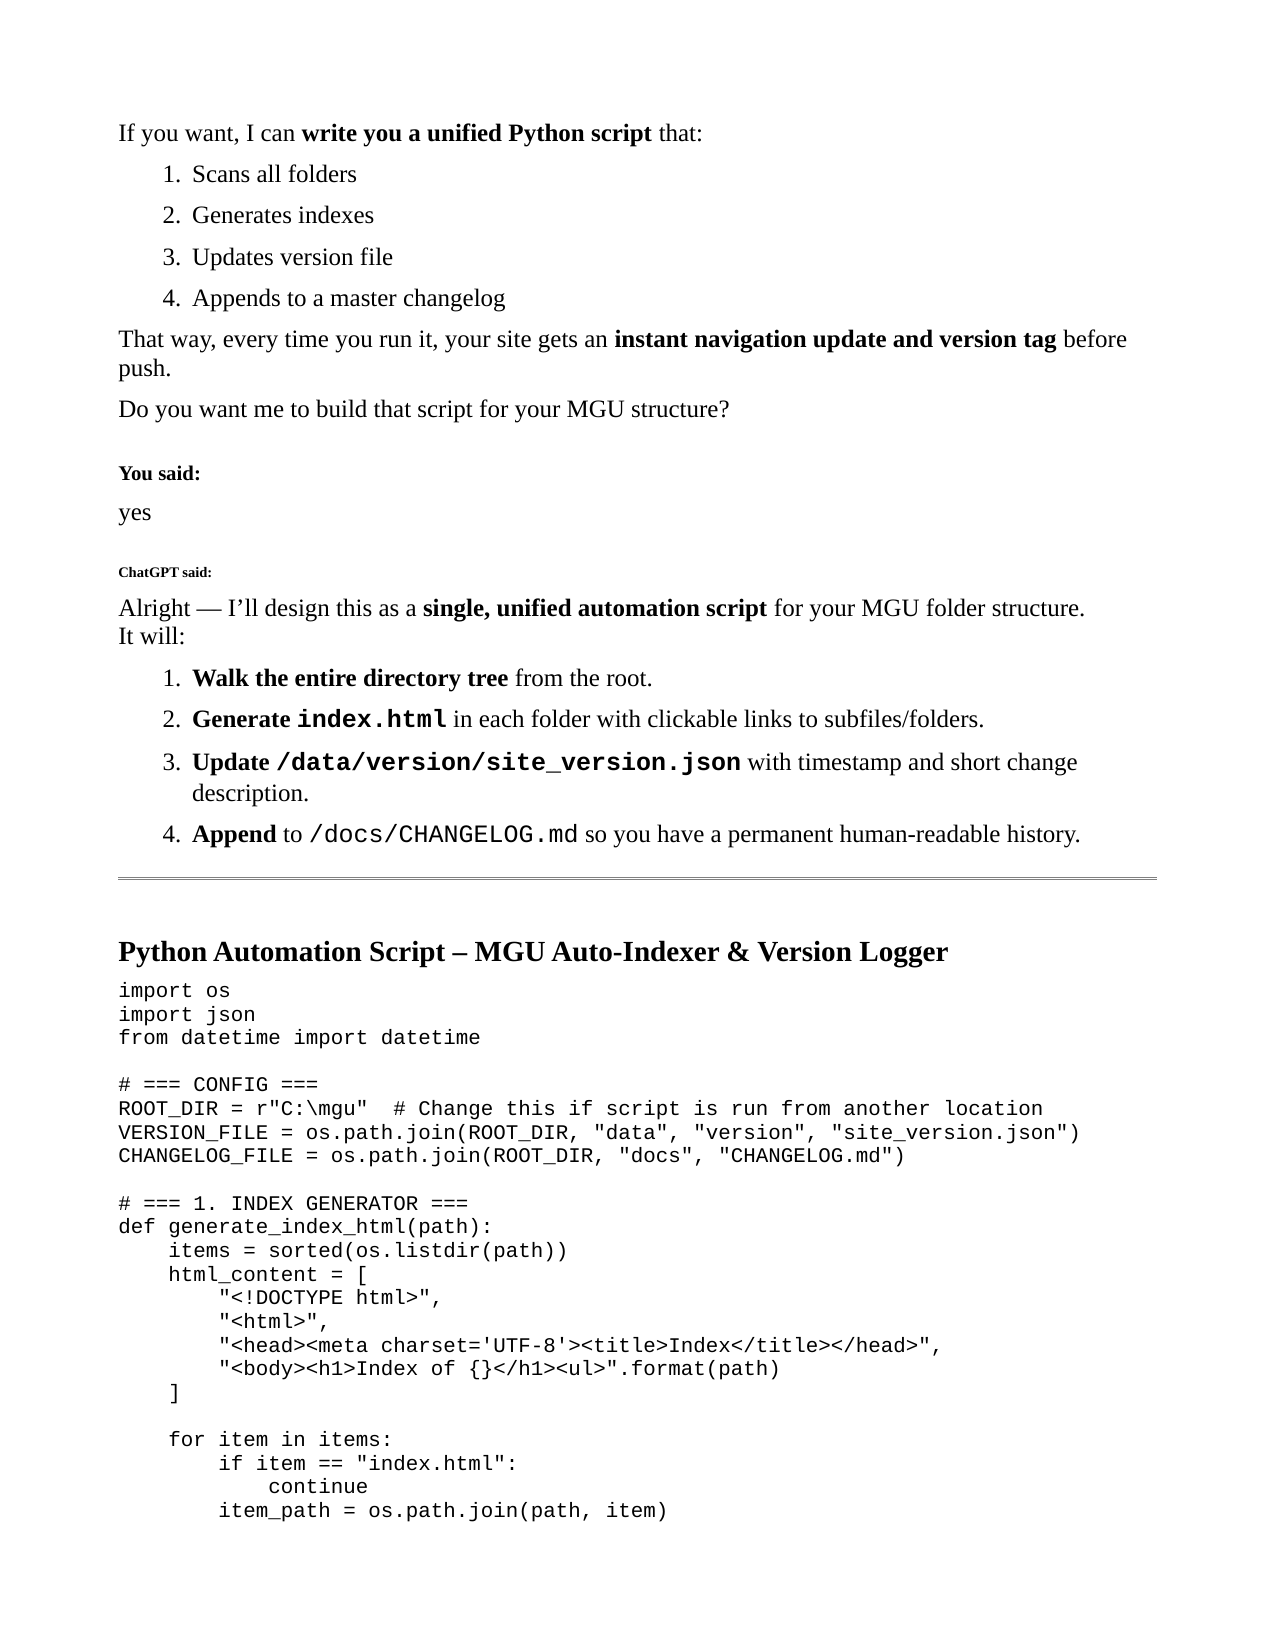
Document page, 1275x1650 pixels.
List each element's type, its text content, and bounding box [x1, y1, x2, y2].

text "<head><meta charset='UTF-8'><title>Index</title></head>", [118, 1334, 1157, 1358]
text yes [118, 497, 1157, 526]
text Alright — I’ll design this as a single, unified automation script for your MGU folder structure. It will: [118, 593, 1157, 650]
text item_path = os.path.join(path, item) [118, 1500, 1157, 1524]
text continue [118, 1476, 1157, 1500]
text # === 1. INDEX GENERATOR === [118, 1193, 1157, 1216]
list Append to /docs/CHANGELOG.md so you have a permanent human-readable history. [162, 819, 1157, 850]
text items = sorted(os.listdir(path)) [118, 1240, 1157, 1264]
text def generate_index_html(path): [118, 1216, 1157, 1240]
subtitle You said: [118, 461, 1157, 485]
text "<!DOCTYPE html>", [118, 1287, 1157, 1311]
list Appends to a master changelog [162, 283, 1157, 312]
text html_content = [ [118, 1264, 1157, 1287]
text ROOT_DIR = r"C:\mgu" # Change this if script is run from another location [118, 1098, 1157, 1122]
text CHANGELOG_FILE = os.path.join(ROOT_DIR, "docs", "CHANGELOG.md") [118, 1145, 1157, 1169]
text import json [118, 1003, 1157, 1027]
subtitle ChatGPT said: [118, 563, 1157, 580]
text if item == "index.html": [118, 1453, 1157, 1476]
text "<body><h1>Index of {}</h1><ul>".format(path) [118, 1358, 1157, 1382]
text VERSION_FILE = os.path.join(ROOT_DIR, "data", "version", "site_version.json") [118, 1122, 1157, 1145]
text "<html>", [118, 1311, 1157, 1334]
text import os [118, 980, 1157, 1003]
text from datetime import datetime [118, 1027, 1157, 1051]
text # === CONFIG === [118, 1074, 1157, 1098]
text ] [118, 1382, 1157, 1406]
list Generate index.html in each folder with clickable links to subfiles/folders. [162, 704, 1157, 735]
list Scans all folders [162, 159, 1157, 188]
list Updates version file [162, 242, 1157, 271]
text for item in items: [118, 1429, 1157, 1453]
list Generates indexes [162, 201, 1157, 229]
subtitle Python Automation Script – MGU Auto-Indexer & Version Logger [118, 934, 1157, 967]
text That way, every time you run it, your site gets an instant navigation update and version tag before push. [118, 324, 1157, 382]
list Update /data/version/site_version.json with timestamp and short change description. [162, 747, 1157, 807]
list Walk the entire directory tree from the root. [162, 663, 1157, 691]
text If you want, I can write you a unified Python script that: [118, 118, 1157, 147]
text Do you want me to build that script for your MGU structure? [118, 394, 1157, 423]
